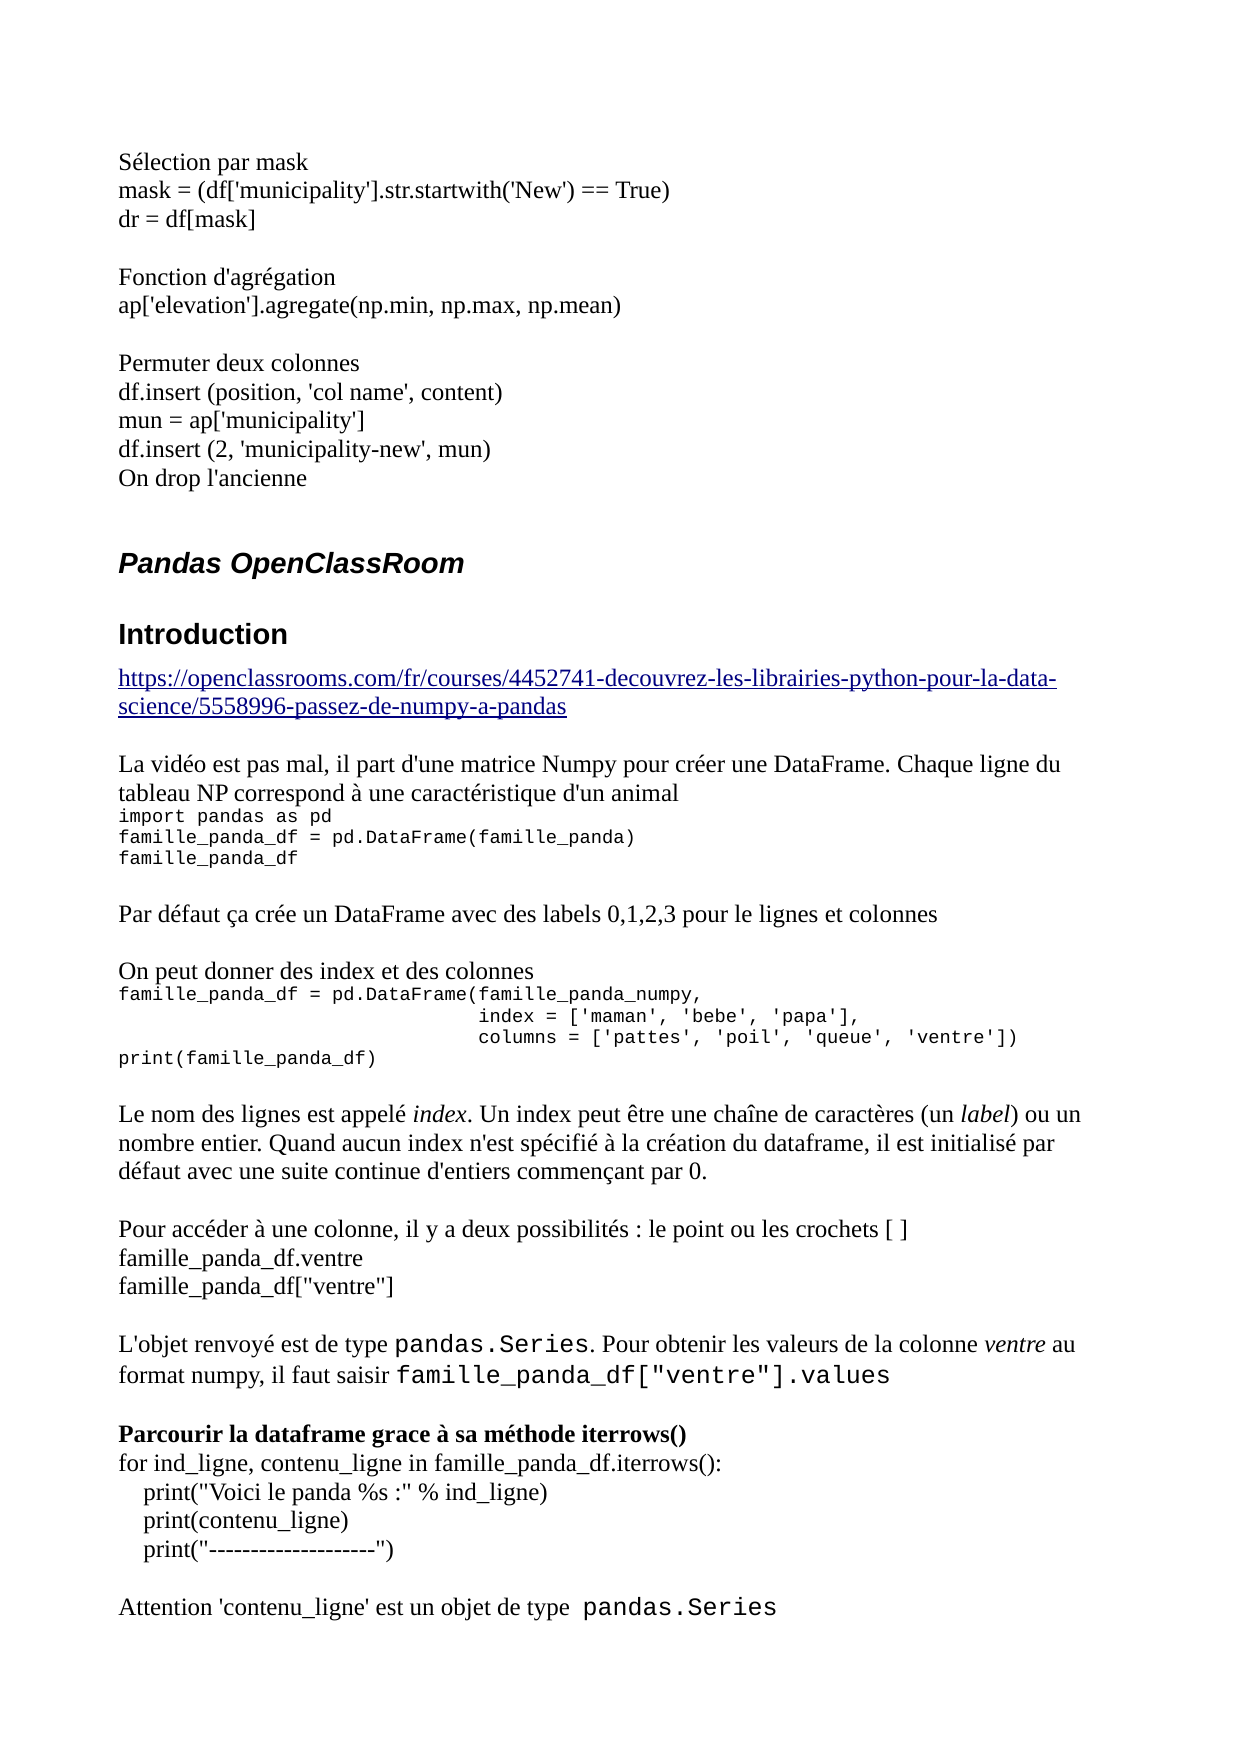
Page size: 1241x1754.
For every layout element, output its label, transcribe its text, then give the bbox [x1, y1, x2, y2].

text On peut donner des index et des colonnes [118, 956, 1122, 985]
text df.insert (position, 'col name', content) [118, 377, 1122, 406]
text print(contenu_ligne) [118, 1506, 1122, 1534]
text famille_panda_df [118, 849, 1122, 870]
text mun = ap['municipality'] [118, 406, 1122, 434]
text famille_panda_df.ventre [118, 1243, 1122, 1271]
text famille_panda_df["ventre"] [118, 1271, 1122, 1300]
text Sélection par mask [118, 147, 1122, 176]
text Attention 'contenu_ligne' est un objet de type pandas.Series [118, 1592, 1122, 1623]
text Permuter deux colonnes [118, 348, 1122, 377]
text print(famille_panda_df) [118, 1049, 1122, 1070]
text print("--------------------") [118, 1534, 1122, 1563]
text import pandas as pd [118, 806, 1122, 828]
text Parcourir la dataframe grace à sa méthode iterrows() [118, 1419, 1122, 1448]
subtitle Pandas OpenClassRoom [118, 546, 1122, 579]
text La vidéo est pas mal, il part d'une matrice Numpy pour créer une DataFrame. Chaque ligne du tableau NP correspond à une caractéristique d'un animal [118, 749, 1122, 806]
text columns = ['pattes', 'poil', 'queue', 'ventre']) [118, 1028, 1122, 1049]
text Pour accéder à une colonne, il y a deux possibilités : le point ou les crochets [ ] [118, 1214, 1122, 1243]
text index = ['maman', 'bebe', 'papa'], [118, 1006, 1122, 1028]
text famille_panda_df = pd.DataFrame(famille_panda_numpy, [118, 985, 1122, 1006]
text mask = (df['municipality'].str.startwith('New') == True) [118, 176, 1122, 204]
text Fonction d'agrégation [118, 262, 1122, 291]
subtitle Introduction [118, 617, 1122, 650]
text On drop l'ancienne [118, 463, 1122, 492]
text L'objet renvoyé est de type pandas.Series. Pour obtenir les valeurs de la colonne ventre au format numpy, il faut saisir famille_panda_df["ventre"].values [118, 1329, 1122, 1391]
text Le nom des lignes est appelé index. Un index peut être une chaîne de caractères (un label) ou un nombre entier. Quand aucun index n'est spécifié à la création du dataframe, il est initialisé par défaut avec une suite continue d'entiers commençant par 0. [118, 1099, 1122, 1185]
text famille_panda_df = pd.DataFrame(famille_panda) [118, 828, 1122, 849]
text print("Voici le panda %s :" % ind_ligne) [118, 1477, 1122, 1506]
text ap['elevation'].agregate(np.min, np.max, np.mean) [118, 291, 1122, 319]
text Par défaut ça crée un DataFrame avec des labels 0,1,2,3 pour le lignes et colonnes [118, 899, 1122, 928]
text df.insert (2, 'municipality-new', mun) [118, 434, 1122, 463]
text dr = df[mask] [118, 204, 1122, 233]
text https://openclassrooms.com/fr/courses/4452741-decouvrez-les-librairies-python-pour-la-data-science/5558996-passez-de-numpy-a-pandas [118, 663, 1122, 720]
text for ind_ligne, contenu_ligne in famille_panda_df.iterrows(): [118, 1448, 1122, 1477]
